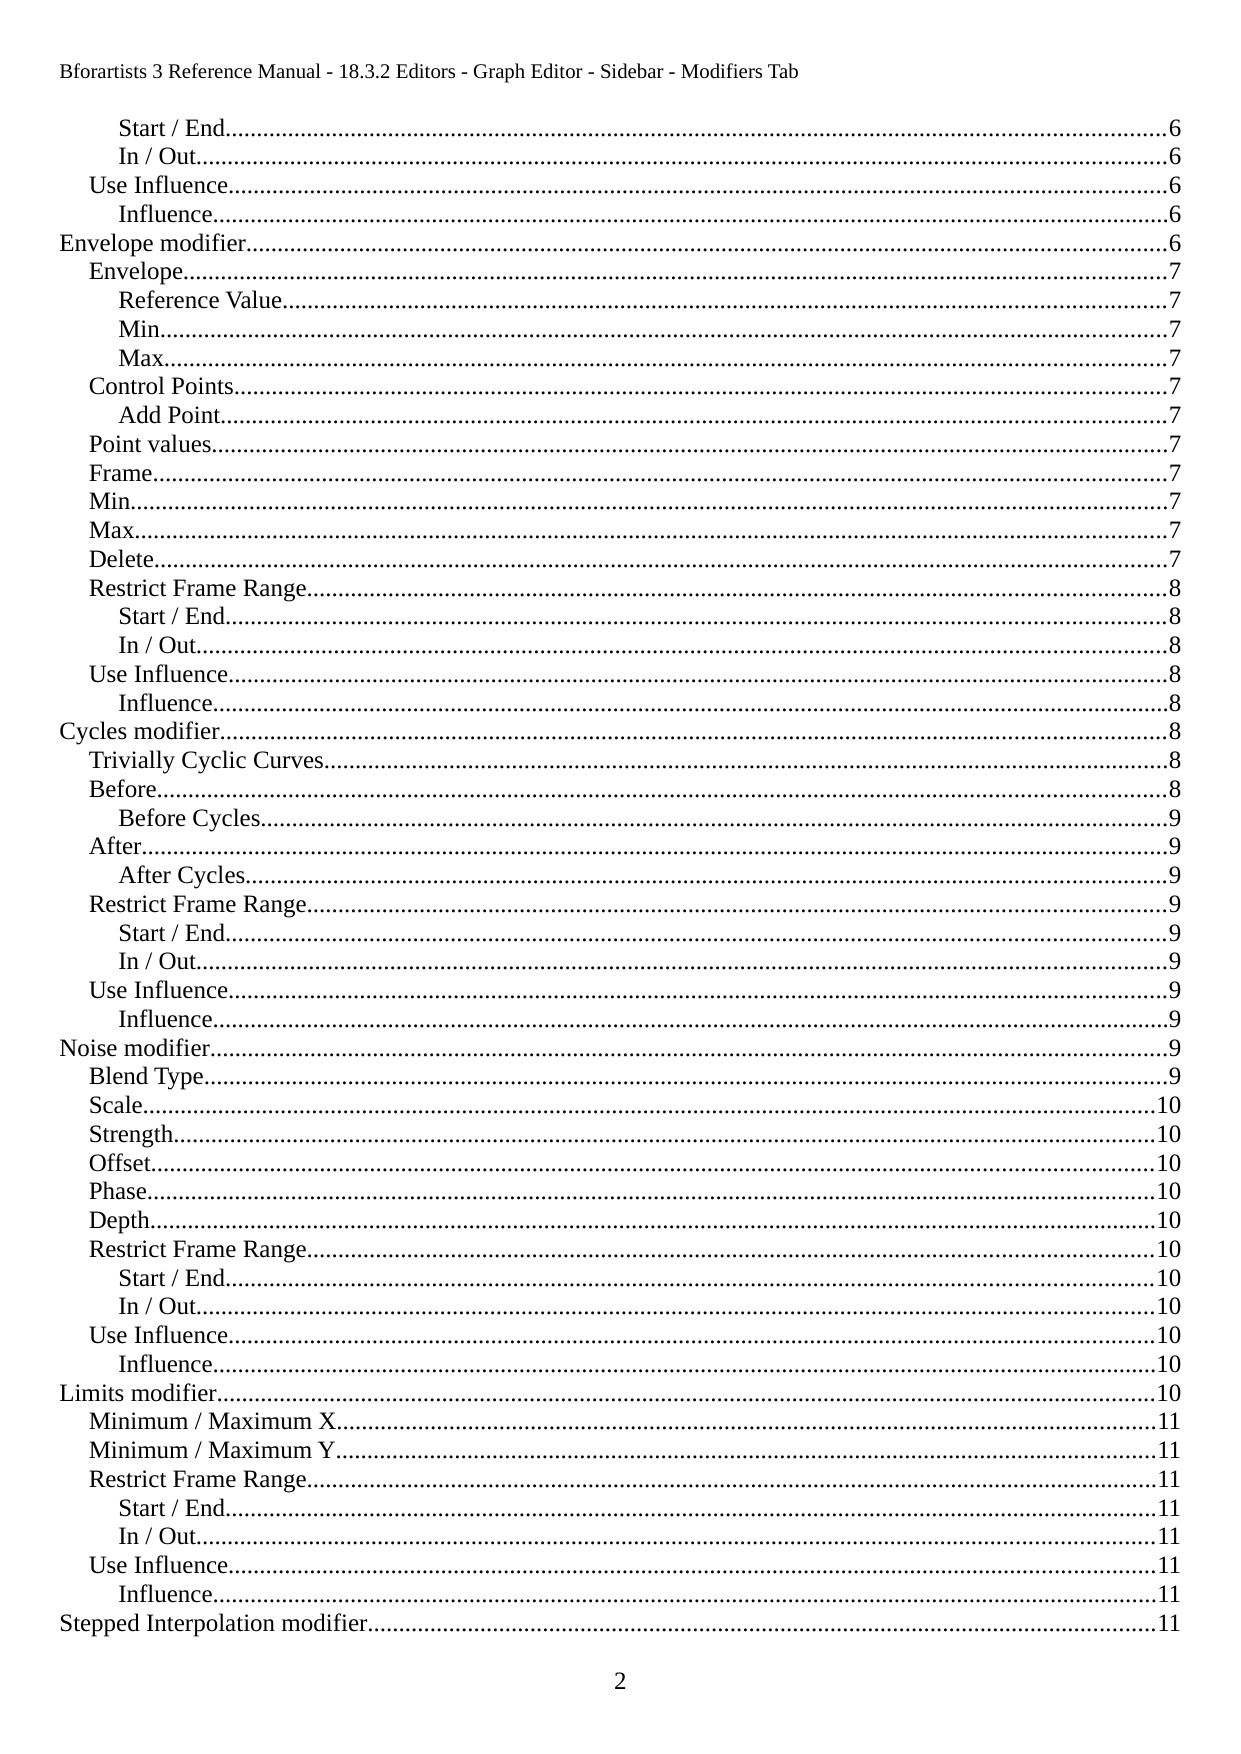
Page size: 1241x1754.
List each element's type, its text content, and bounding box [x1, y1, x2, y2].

text Start / End 8 [118, 601, 1181, 630]
text Minimum / Maximum X 11 [88, 1406, 1181, 1435]
text Envelope 7 [88, 256, 1181, 285]
text In / Out 8 [118, 630, 1181, 659]
text Use Influence 11 [88, 1550, 1181, 1579]
text Min 7 [88, 486, 1181, 515]
text Before 8 [88, 774, 1181, 803]
text Cycles modifier 8 [59, 716, 1181, 745]
text Before Cycles 9 [118, 803, 1181, 831]
text Start / End 10 [118, 1263, 1181, 1291]
text After Cycles 9 [118, 860, 1181, 889]
text Offset 10 [88, 1148, 1181, 1176]
text Reference Value 7 [118, 285, 1181, 314]
text In / Out 9 [118, 946, 1181, 975]
text Start / End 6 [118, 113, 1181, 141]
text Blend Type 9 [88, 1061, 1181, 1090]
text Influence 11 [118, 1579, 1181, 1608]
text Noise modifier 9 [59, 1033, 1181, 1061]
text Trivially Cyclic Curves 8 [88, 745, 1181, 774]
text Use Influence 6 [88, 170, 1181, 199]
text In / Out 6 [118, 141, 1181, 170]
text Influence 6 [118, 199, 1181, 228]
text Delete 7 [88, 544, 1181, 573]
text Min 7 [118, 314, 1181, 343]
text Point values 7 [88, 429, 1181, 458]
text Control Points 7 [88, 371, 1181, 400]
text Stepped Interpolation modifier 11 [59, 1608, 1181, 1636]
text Use Influence 10 [88, 1320, 1181, 1349]
text Add Point 7 [118, 400, 1181, 429]
text In / Out 11 [118, 1521, 1181, 1550]
text Depth 10 [88, 1205, 1181, 1234]
text Limits modifier 10 [59, 1378, 1181, 1406]
text Influence 10 [118, 1349, 1181, 1378]
text Max 7 [118, 343, 1181, 371]
text Restrict Frame Range 10 [88, 1234, 1181, 1263]
text Phase 10 [88, 1176, 1181, 1205]
text Use Influence 8 [88, 659, 1181, 688]
text Minimum / Maximum Y 11 [88, 1435, 1181, 1464]
text Envelope modifier 6 [59, 228, 1181, 256]
text Influence 8 [118, 688, 1181, 716]
text Start / End 11 [118, 1493, 1181, 1521]
text Use Influence 9 [88, 975, 1181, 1004]
text Restrict Frame Range 8 [88, 573, 1181, 601]
text In / Out 10 [118, 1291, 1181, 1320]
text After 9 [88, 831, 1181, 860]
text Influence 9 [118, 1004, 1181, 1033]
text Max 7 [88, 515, 1181, 544]
text Restrict Frame Range 9 [88, 889, 1181, 918]
text Start / End 9 [118, 918, 1181, 946]
text Strength 10 [88, 1119, 1181, 1148]
text Scale 10 [88, 1090, 1181, 1119]
text Frame 7 [88, 458, 1181, 486]
text Restrict Frame Range 11 [88, 1464, 1181, 1493]
